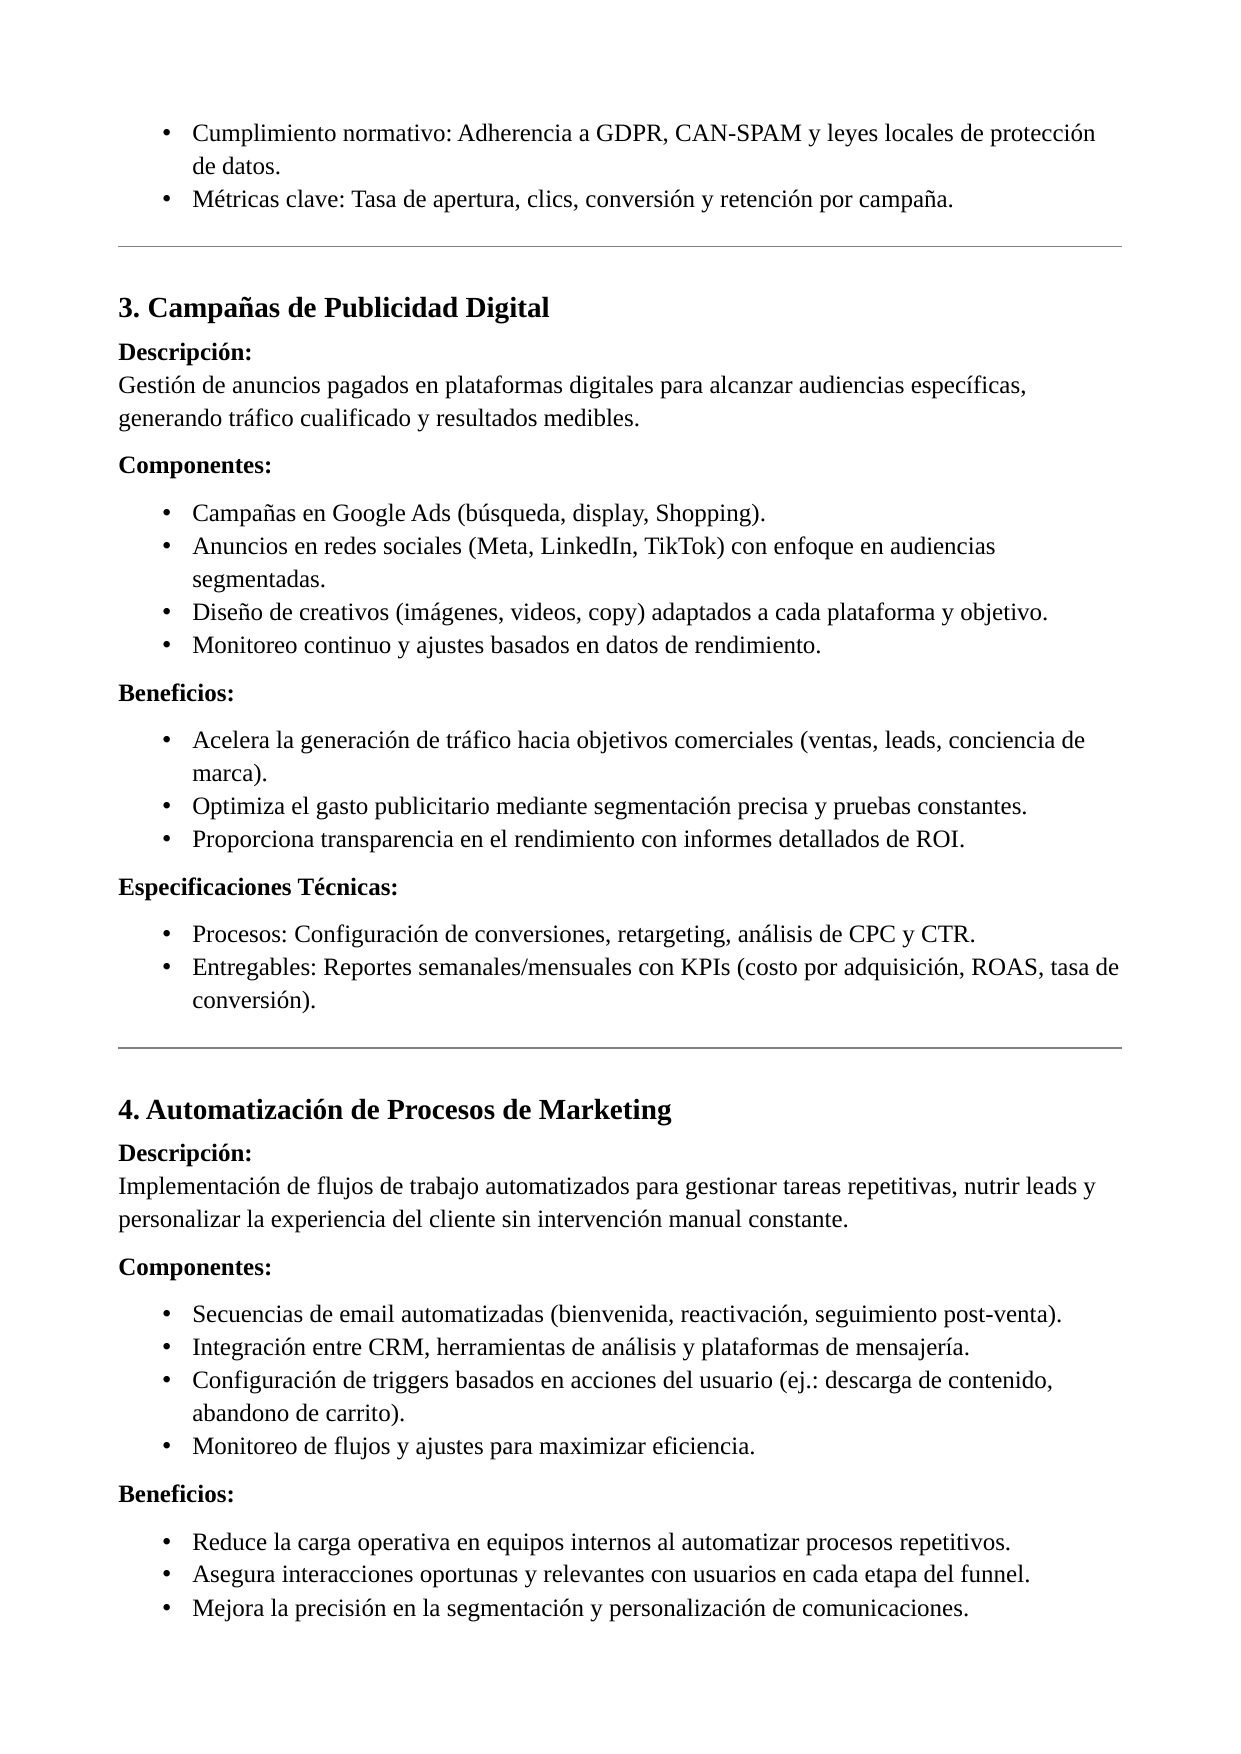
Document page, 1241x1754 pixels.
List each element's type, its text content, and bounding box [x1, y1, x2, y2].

text Componentes: [118, 1252, 1122, 1280]
list Acelera la generación de tráfico hacia objetivos comerciales (ventas, leads, conciencia de marca). [162, 725, 1122, 787]
subtitle 3. Campañas de Publicidad Digital [118, 291, 1122, 324]
list Optimiza el gasto publicitario mediante segmentación precisa y pruebas constantes. [162, 791, 1122, 820]
list Diseño de creativos (imágenes, videos, copy) adaptados a cada plataforma y objetivo. [162, 597, 1122, 626]
text Descripción: Implementación de flujos de trabajo automatizados para gestionar tareas repetitivas, nutrir leads y personalizar la experiencia del cliente sin intervención manual constante. [118, 1138, 1122, 1233]
list Monitoreo continuo y ajustes basados en datos de rendimiento. [162, 630, 1122, 659]
list Procesos: Configuración de conversiones, retargeting, análisis de CPC y CTR. [162, 919, 1122, 948]
text Beneficios: [118, 1479, 1122, 1508]
subtitle 4. Automatización de Procesos de Marketing [118, 1092, 1122, 1126]
text Componentes: [118, 450, 1122, 479]
list Secuencias de email automatizadas (bienvenida, reactivación, seguimiento post-venta). [162, 1299, 1122, 1328]
list Entregables: Reportes semanales/mensuales con KPIs (costo por adquisición, ROAS, tasa de conversión). [162, 952, 1122, 1014]
text Descripción: Gestión de anuncios pagados en plataformas digitales para alcanzar audiencias específicas, generando tráfico cualificado y resultados medibles. [118, 337, 1122, 431]
list Monitoreo de flujos y ajustes para maximizar eficiencia. [162, 1431, 1122, 1460]
list Integración entre CRM, herramientas de análisis y plataformas de mensajería. [162, 1332, 1122, 1361]
list Anuncios en redes sociales (Meta, LinkedIn, TikTok) con enfoque en audiencias segmentadas. [162, 531, 1122, 593]
text Beneficios: [118, 678, 1122, 706]
list Proporciona transparencia en el rendimiento con informes detallados de ROI. [162, 824, 1122, 853]
list Mejora la precisión en la segmentación y personalización de comunicaciones. [162, 1593, 1122, 1621]
list Campañas en Google Ads (búsqueda, display, Shopping). [162, 498, 1122, 527]
text Especificaciones Técnicas: [118, 872, 1122, 901]
list Cumplimiento normativo: Adherencia a GDPR, CAN-SPAM y leyes locales de protección de datos. [162, 118, 1122, 180]
list Métricas clave: Tasa de apertura, clics, conversión y retención por campaña. [162, 184, 1122, 213]
list Configuración de triggers basados en acciones del usuario (ej.: descarga de contenido, abandono de carrito). [162, 1365, 1122, 1427]
list Reduce la carga operativa en equipos internos al automatizar procesos repetitivos. [162, 1527, 1122, 1555]
list Asegura interacciones oportunas y relevantes con usuarios en cada etapa del funnel. [162, 1559, 1122, 1588]
